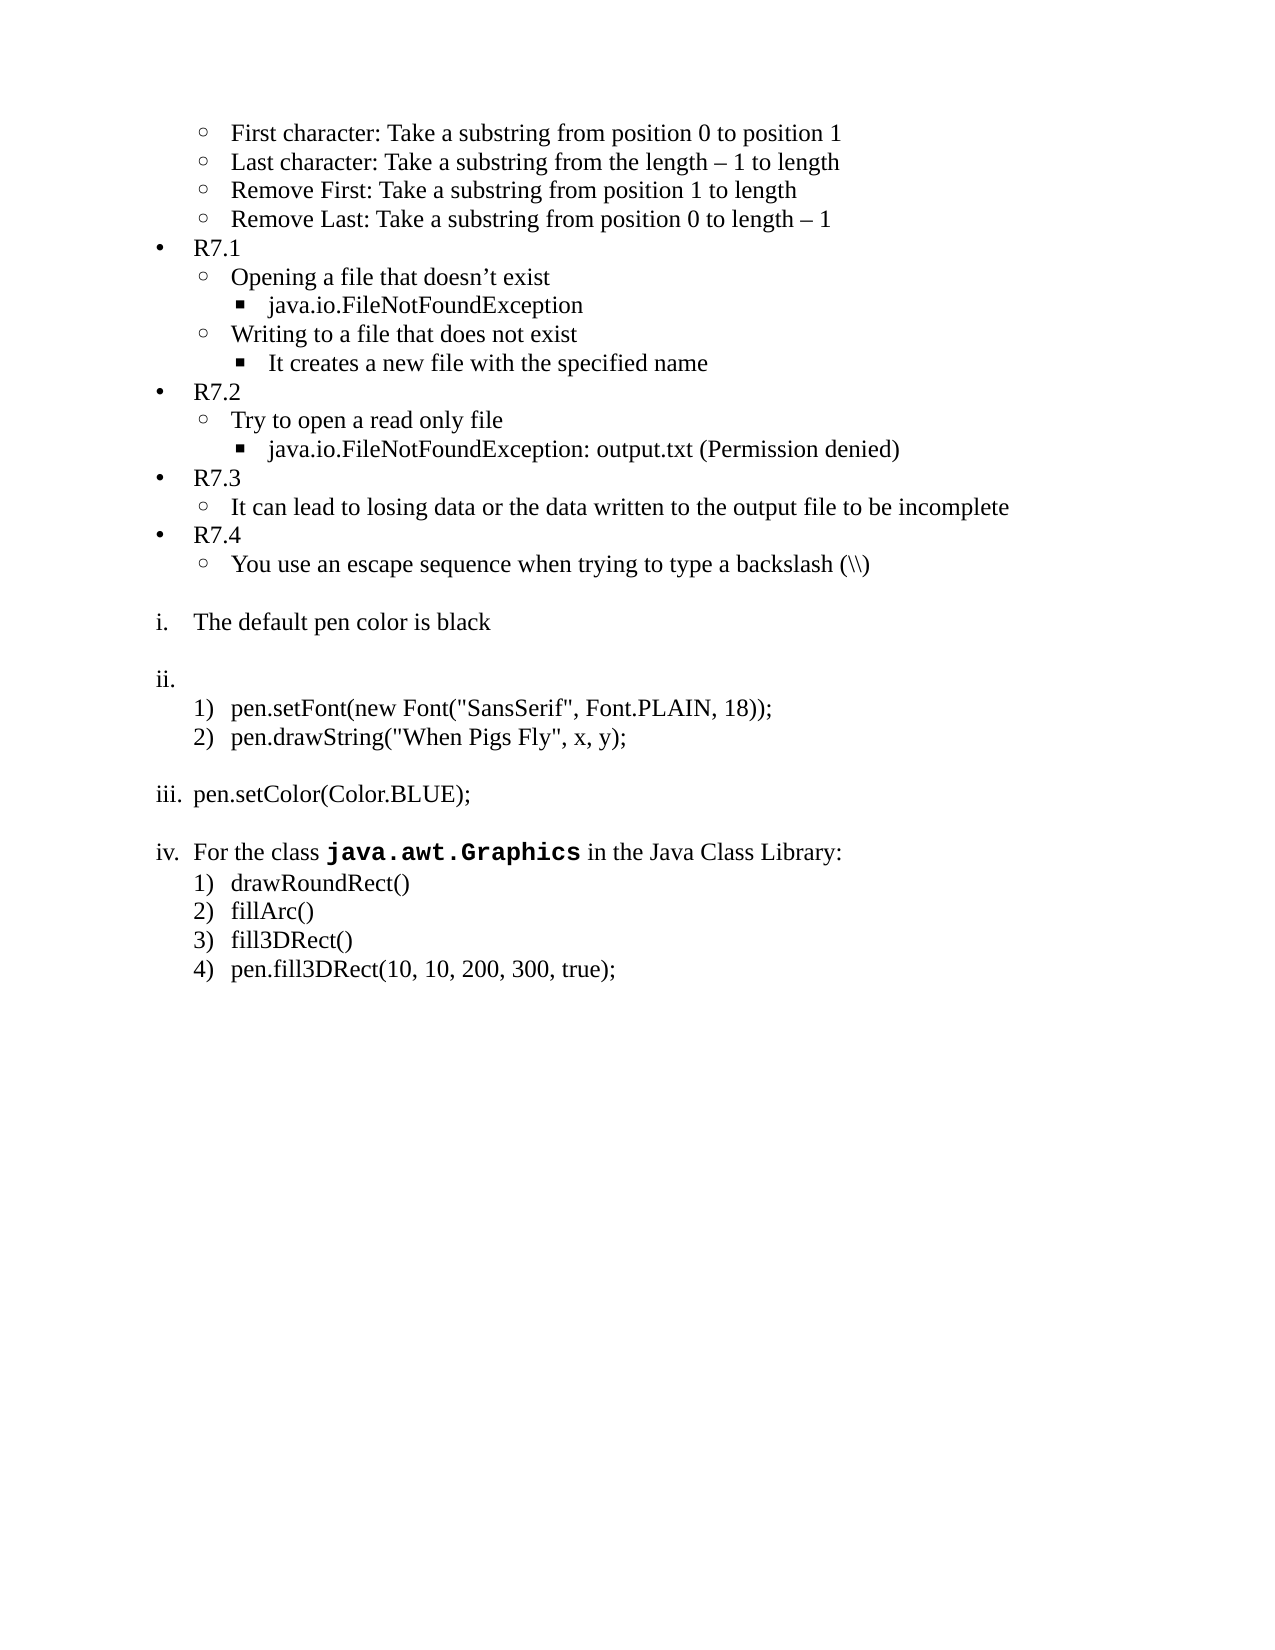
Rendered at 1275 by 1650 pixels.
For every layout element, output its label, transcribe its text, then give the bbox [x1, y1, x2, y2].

list pen.drawString("When Pigs Fly", x, y); [193, 722, 1157, 751]
list The default pen color is black [156, 607, 1157, 636]
list Last character: Take a substring from the length – 1 to length [193, 147, 1157, 176]
list java.io.FileNotFoundException: output.txt (Permission denied) [231, 434, 1157, 463]
list R7.4 [156, 521, 1157, 549]
list pen.setColor(Color.BLUE); [156, 779, 1157, 808]
list drawRoundRect() [193, 868, 1157, 896]
list Writing to a file that does not exist [193, 319, 1157, 348]
list fillArc() [193, 896, 1157, 925]
list R7.2 [156, 377, 1157, 406]
list pen.fill3DRect(10, 10, 200, 300, true); [193, 954, 1157, 983]
list Remove First: Take a substring from position 1 to length [193, 176, 1157, 204]
list Try to open a read only file [193, 406, 1157, 434]
list fill3DRect() [193, 925, 1157, 954]
list R7.1 [156, 233, 1157, 262]
list You use an escape sequence when trying to type a backslash (\\) [193, 549, 1157, 578]
list java.io.FileNotFoundException [231, 291, 1157, 319]
list It creates a new file with the specified name [231, 348, 1157, 377]
list For the class java.awt.Graphics in the Java Class Library: [156, 837, 1157, 868]
list pen.setFont(new Font("SansSerif", Font.PLAIN, 18)); [193, 693, 1157, 722]
list It can lead to losing data or the data written to the output file to be incomplete [193, 492, 1157, 521]
list R7.3 [156, 463, 1157, 492]
list First character: Take a substring from position 0 to position 1 [193, 118, 1157, 147]
list Opening a file that doesn’t exist [193, 262, 1157, 291]
list Remove Last: Take a substring from position 0 to length – 1 [193, 204, 1157, 233]
